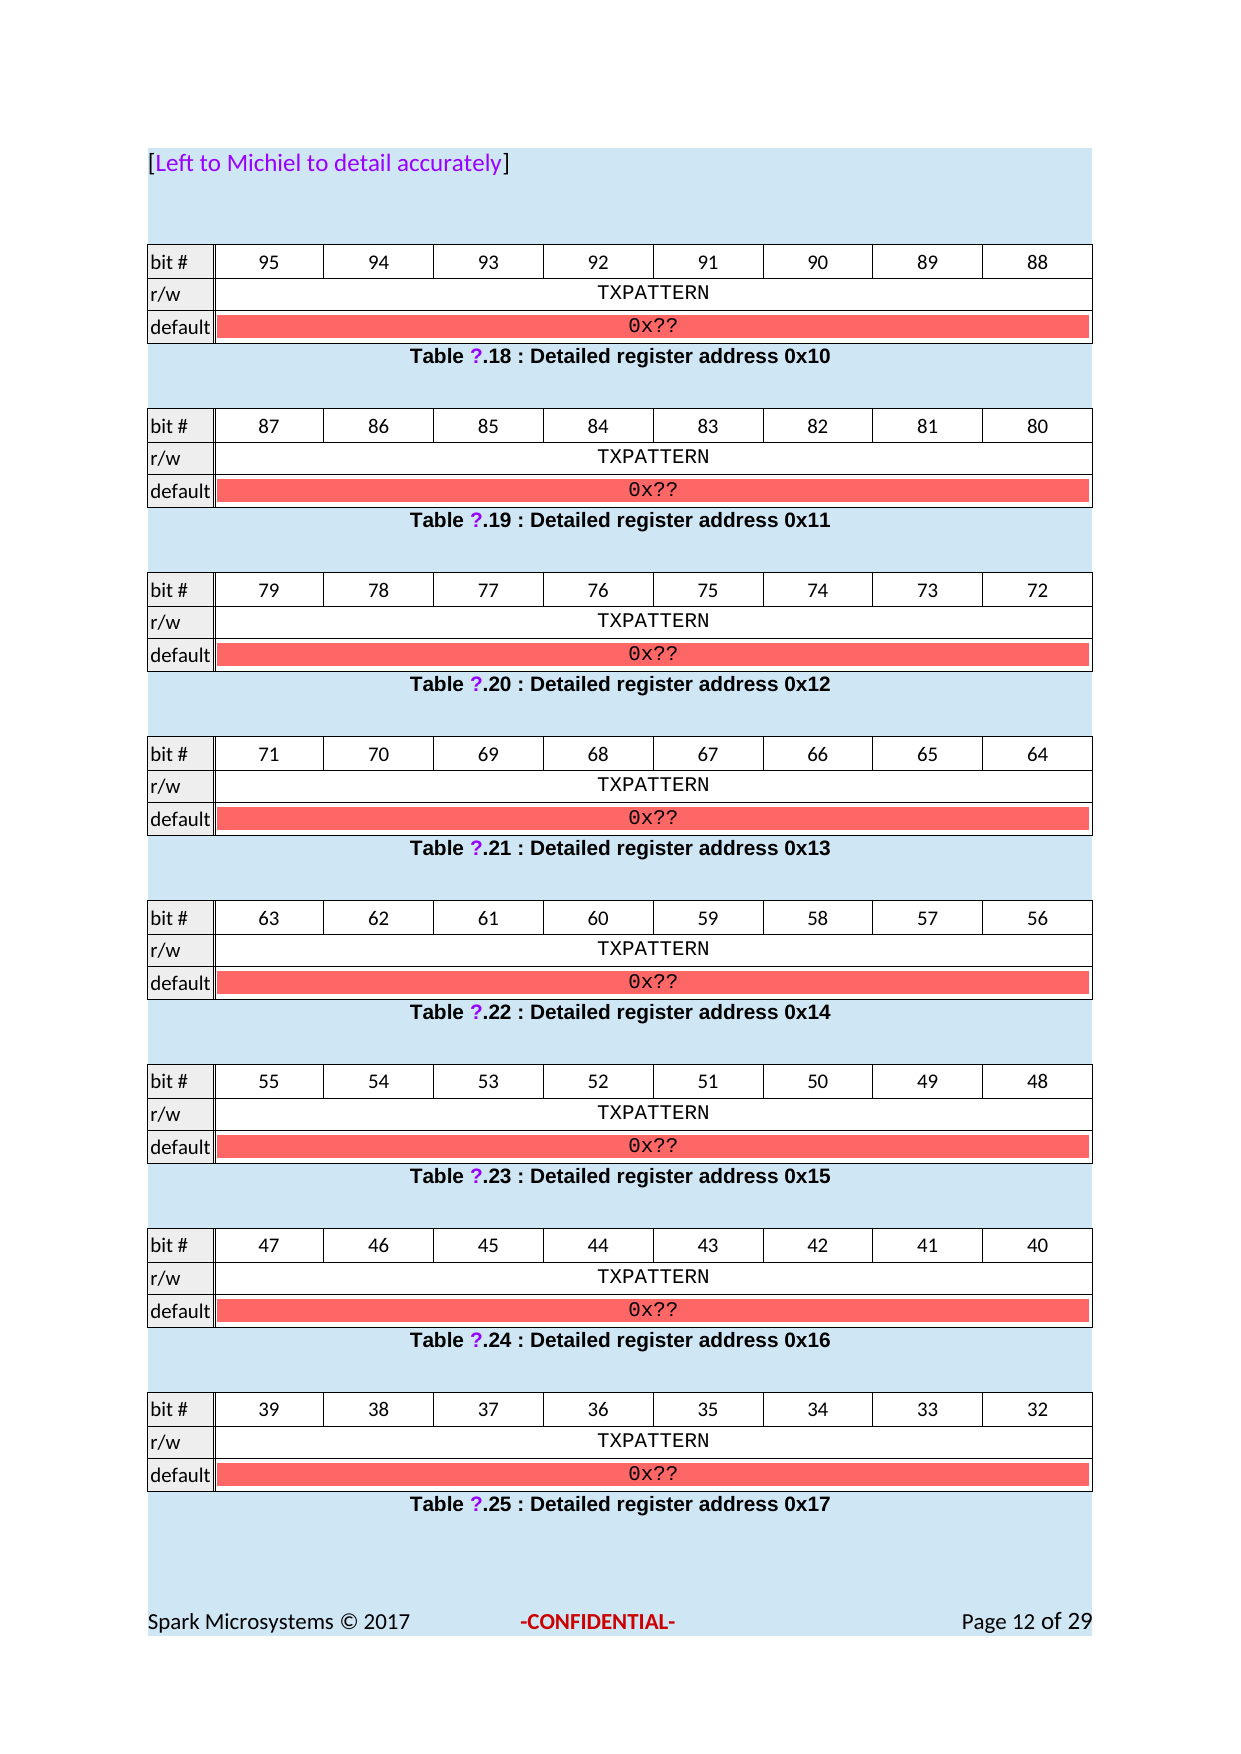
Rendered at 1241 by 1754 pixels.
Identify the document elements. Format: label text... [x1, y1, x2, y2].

table_cell default [148, 1295, 213, 1327]
table_cell TXPATTERN [216, 279, 1092, 310]
table_header bit # [148, 1393, 213, 1426]
text Table ?.25 : Detailed register address 0x17 [148, 1492, 1092, 1516]
table_cell r/w [148, 771, 213, 802]
table_header 91 [654, 245, 763, 278]
table_header 68 [544, 737, 653, 770]
table_header 38 [324, 1393, 433, 1426]
table_header 85 [434, 409, 543, 442]
table_header 54 [324, 1065, 433, 1098]
table_header 37 [434, 1393, 543, 1426]
table_header 94 [324, 245, 433, 278]
table_header 53 [434, 1065, 543, 1098]
table_header 81 [873, 409, 982, 442]
table_header 69 [434, 737, 543, 770]
table_cell TXPATTERN [216, 443, 1092, 474]
table_header 64 [983, 737, 1092, 770]
table_cell default [148, 311, 213, 343]
table_header 50 [764, 1065, 872, 1098]
table_cell TXPATTERN [216, 1427, 1092, 1458]
table_header bit # [148, 1229, 213, 1262]
table_header 35 [654, 1393, 763, 1426]
text Table ?.20 : Detailed register address 0x12 [148, 672, 1092, 696]
table_cell 0x?? [216, 1131, 1092, 1163]
table_cell 0x?? [216, 803, 1092, 835]
table_header 66 [764, 737, 872, 770]
table_cell default [148, 639, 213, 671]
table_header 61 [434, 901, 543, 934]
table_cell 0x?? [216, 475, 1092, 507]
table_cell 0x?? [216, 967, 1092, 999]
table_header bit # [148, 245, 213, 278]
text [Left to Michiel to detail accurately] [148, 148, 1092, 178]
table_header 57 [873, 901, 982, 934]
table_header 72 [983, 573, 1092, 606]
table_cell TXPATTERN [216, 607, 1092, 638]
table_header 70 [324, 737, 433, 770]
table_cell r/w [148, 279, 213, 310]
table_header 41 [873, 1229, 982, 1262]
table_cell default [148, 475, 213, 507]
table_header 58 [764, 901, 872, 934]
table_header 51 [654, 1065, 763, 1098]
table_cell default [148, 967, 213, 999]
table_header 40 [983, 1229, 1092, 1262]
table_cell 0x?? [216, 1295, 1092, 1327]
table_cell 0x?? [216, 311, 1092, 343]
table_header 52 [544, 1065, 653, 1098]
table_header 88 [983, 245, 1092, 278]
table_header 90 [764, 245, 872, 278]
table_header 60 [544, 901, 653, 934]
table_header 67 [654, 737, 763, 770]
table_header 63 [216, 901, 323, 934]
table_header 93 [434, 245, 543, 278]
table_header 78 [324, 573, 433, 606]
table_header 87 [216, 409, 323, 442]
table_header bit # [148, 409, 213, 442]
table_header 62 [324, 901, 433, 934]
table_header 39 [216, 1393, 323, 1426]
text Table ?.23 : Detailed register address 0x15 [148, 1164, 1092, 1188]
table_header 80 [983, 409, 1092, 442]
table_header 82 [764, 409, 872, 442]
table_header 89 [873, 245, 982, 278]
table_header 45 [434, 1229, 543, 1262]
table_header 59 [654, 901, 763, 934]
table_header 36 [544, 1393, 653, 1426]
table_cell r/w [148, 1099, 213, 1130]
table_header 33 [873, 1393, 982, 1426]
table_header 76 [544, 573, 653, 606]
text Table ?.21 : Detailed register address 0x13 [148, 836, 1092, 860]
table_header 55 [216, 1065, 323, 1098]
table_header 47 [216, 1229, 323, 1262]
table_header 92 [544, 245, 653, 278]
table_header 48 [983, 1065, 1092, 1098]
table_header 86 [324, 409, 433, 442]
text Table ?.24 : Detailed register address 0x16 [148, 1328, 1092, 1352]
table_header 73 [873, 573, 982, 606]
table_cell TXPATTERN [216, 1099, 1092, 1130]
table_cell default [148, 803, 213, 835]
table_header 34 [764, 1393, 872, 1426]
text Table ?.22 : Detailed register address 0x14 [148, 1000, 1092, 1024]
table_header 46 [324, 1229, 433, 1262]
table_header bit # [148, 901, 213, 934]
table_cell 0x?? [216, 1459, 1092, 1491]
table_cell r/w [148, 935, 213, 966]
text Table ?.19 : Detailed register address 0x11 [148, 508, 1092, 532]
table_cell r/w [148, 1427, 213, 1458]
table_cell TXPATTERN [216, 935, 1092, 966]
table_cell TXPATTERN [216, 1263, 1092, 1294]
table_header 42 [764, 1229, 872, 1262]
table_header 32 [983, 1393, 1092, 1426]
table_header bit # [148, 737, 213, 770]
table_cell r/w [148, 1263, 213, 1294]
table_header 75 [654, 573, 763, 606]
table_header 49 [873, 1065, 982, 1098]
table_header 84 [544, 409, 653, 442]
table_header bit # [148, 573, 213, 606]
table_cell r/w [148, 607, 213, 638]
table_cell 0x?? [216, 639, 1092, 671]
table_cell default [148, 1131, 213, 1163]
text Table ?.18 : Detailed register address 0x10 [148, 344, 1092, 368]
table_header 44 [544, 1229, 653, 1262]
table_header 79 [216, 573, 323, 606]
table_header 65 [873, 737, 982, 770]
table_header 74 [764, 573, 872, 606]
table_cell r/w [148, 443, 213, 474]
table_header 43 [654, 1229, 763, 1262]
table_cell TXPATTERN [216, 771, 1092, 802]
table_header 56 [983, 901, 1092, 934]
table_cell default [148, 1459, 213, 1491]
table_header bit # [148, 1065, 213, 1098]
table_header 71 [216, 737, 323, 770]
table_header 95 [216, 245, 323, 278]
table_header 77 [434, 573, 543, 606]
table_header 83 [654, 409, 763, 442]
